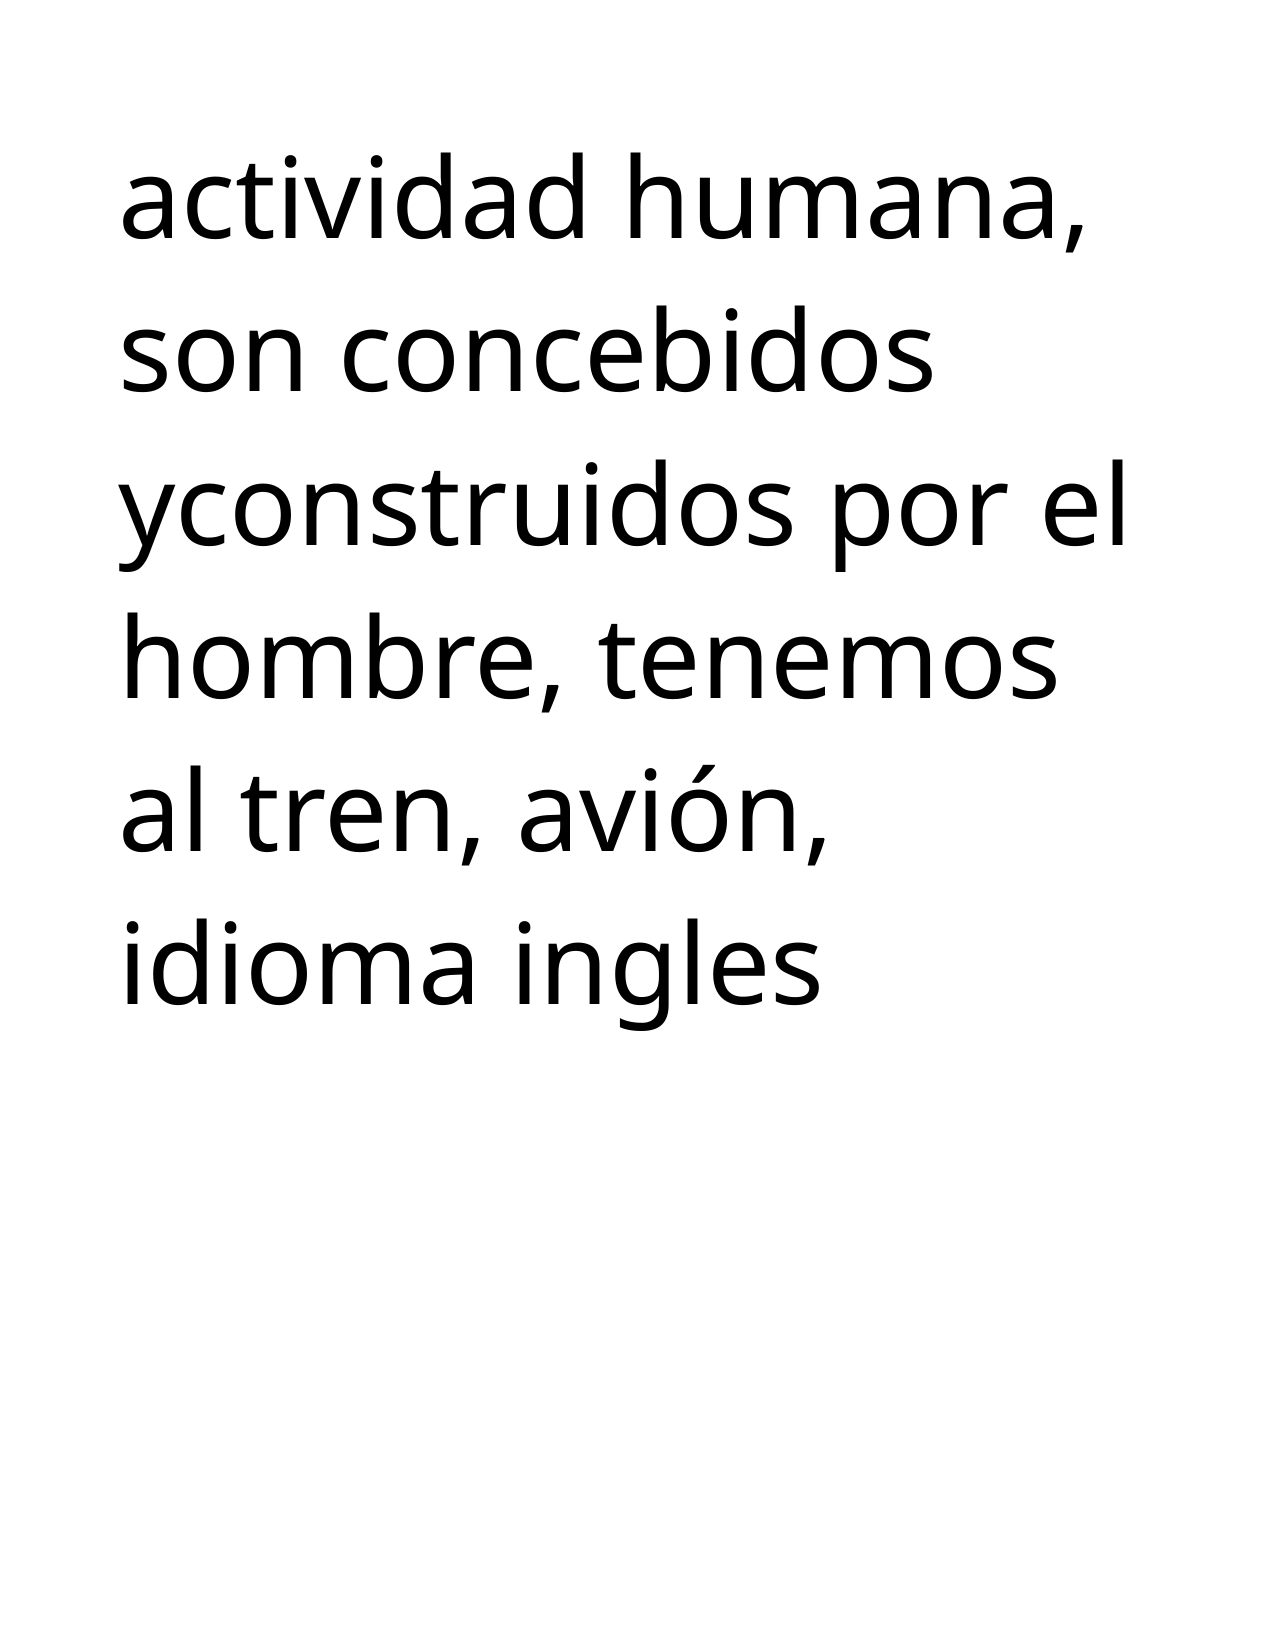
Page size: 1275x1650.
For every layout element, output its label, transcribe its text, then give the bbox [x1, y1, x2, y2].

text actividad humana, son concebidos yconstruidos por el hombre, tenemos al tren, avión, idioma ingles [118, 118, 1157, 1037]
